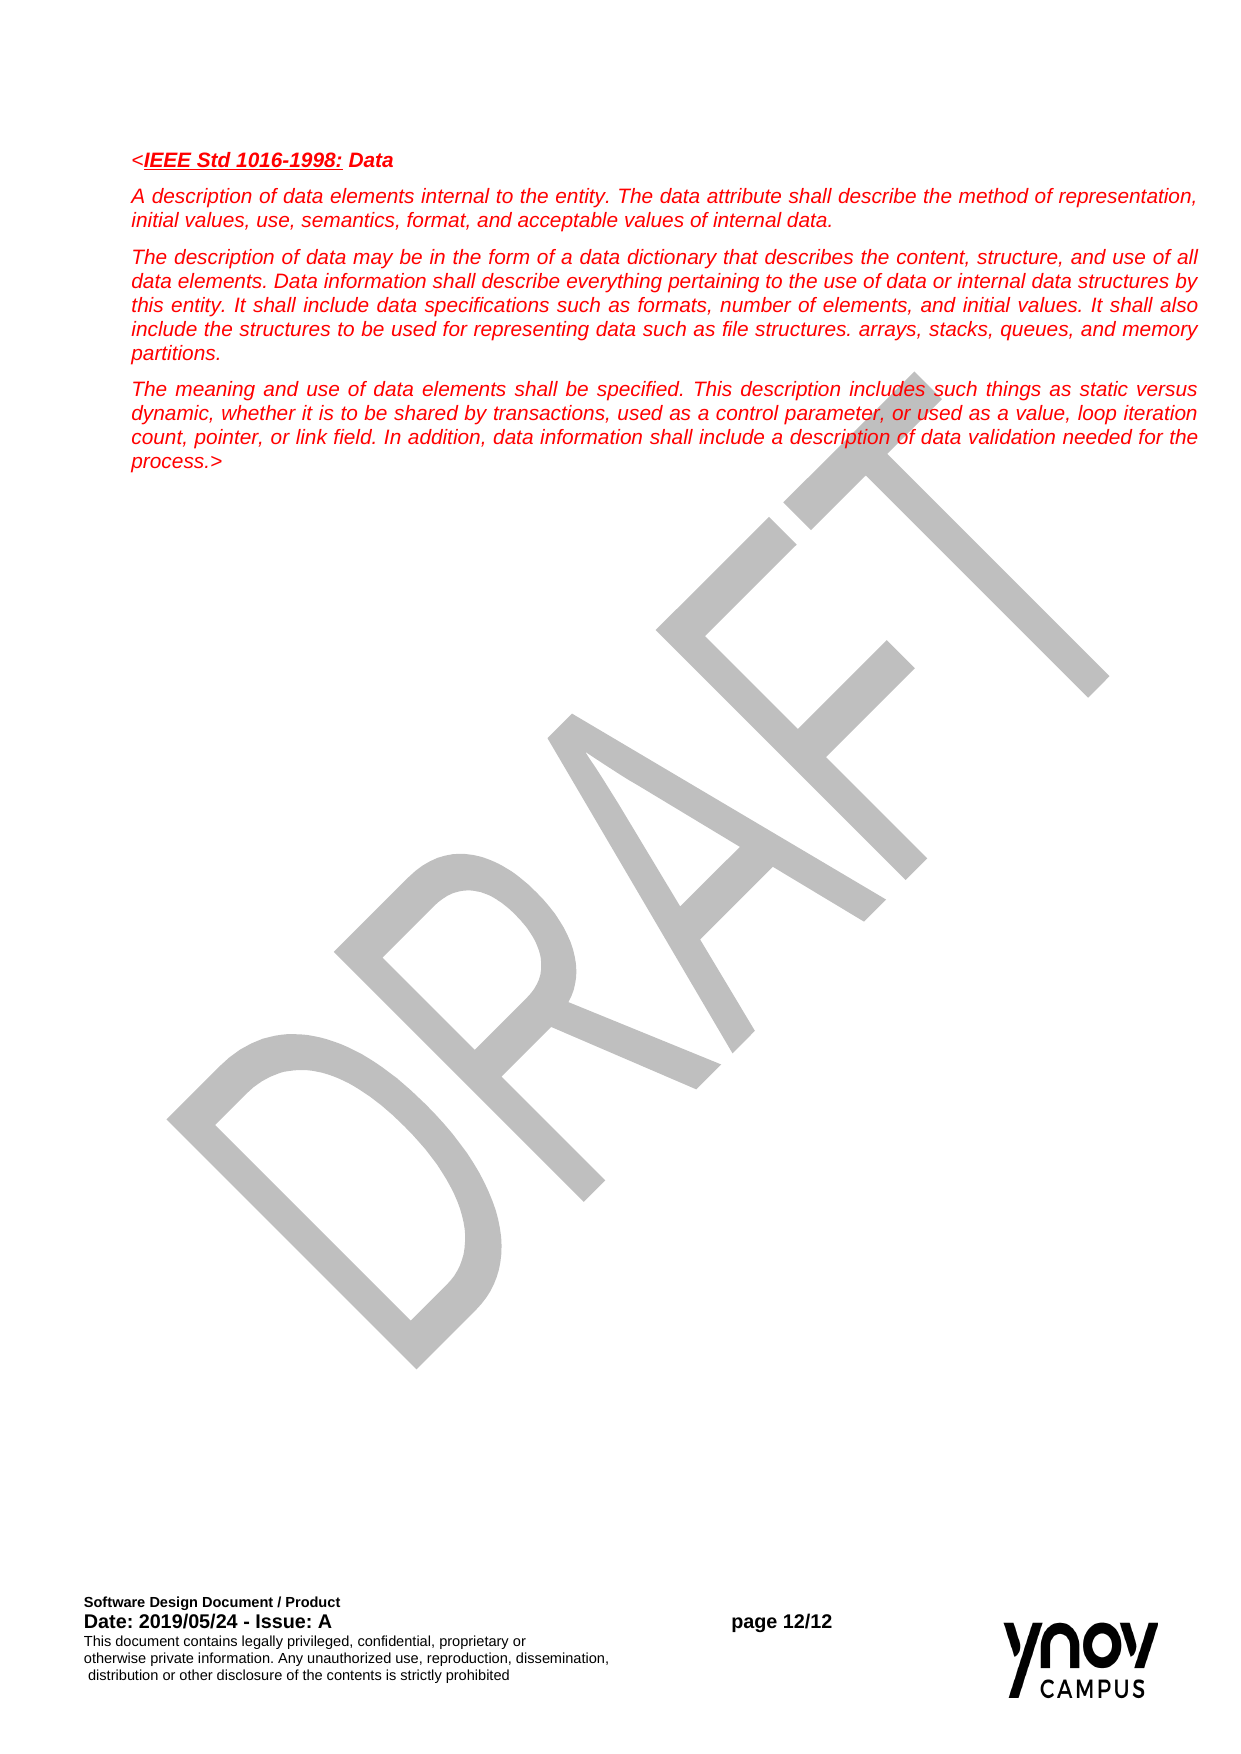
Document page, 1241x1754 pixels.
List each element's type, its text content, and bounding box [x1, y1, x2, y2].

text The description of data may be in the form of a data dictionary that describes the content, structure, and use of all data elements. Data information shall describe everything pertaining to the use of data or internal data structures by this entity. It shall include data specifications such as formats, number of elements, and initial values. It shall also include the structures to be used for representing data such as file structures. arrays, stacks, queues, and memory partitions. [131, 244, 1200, 364]
text The meaning and use of data elements shall be specified. This description includes such things as static versus dynamic, whether it is to be shared by transactions, used as a control parameter, or used as a value, loop iteration count, pointer, or link field. In addition, data information shall include a description of data validation needed for the process.> [131, 377, 907, 473]
text A description of data elements internal to the entity. The data attribute shall describe the method of representation, initial values, use, semantics, format, and acceptable values of internal data. [131, 184, 1200, 232]
text The meaning and use of data elements shall be specified. This description includes such things as static versus dynamic, whether it is to be shared by transactions, used as a control parameter, or used as a value, loop iteration count, pointer, or link field. In addition, data information shall include a description of data validation needed for the process.> [889, 377, 1200, 473]
picture [1002, 1613, 1158, 1705]
text <IEEE Std 1016-1998: Data [131, 148, 1200, 172]
